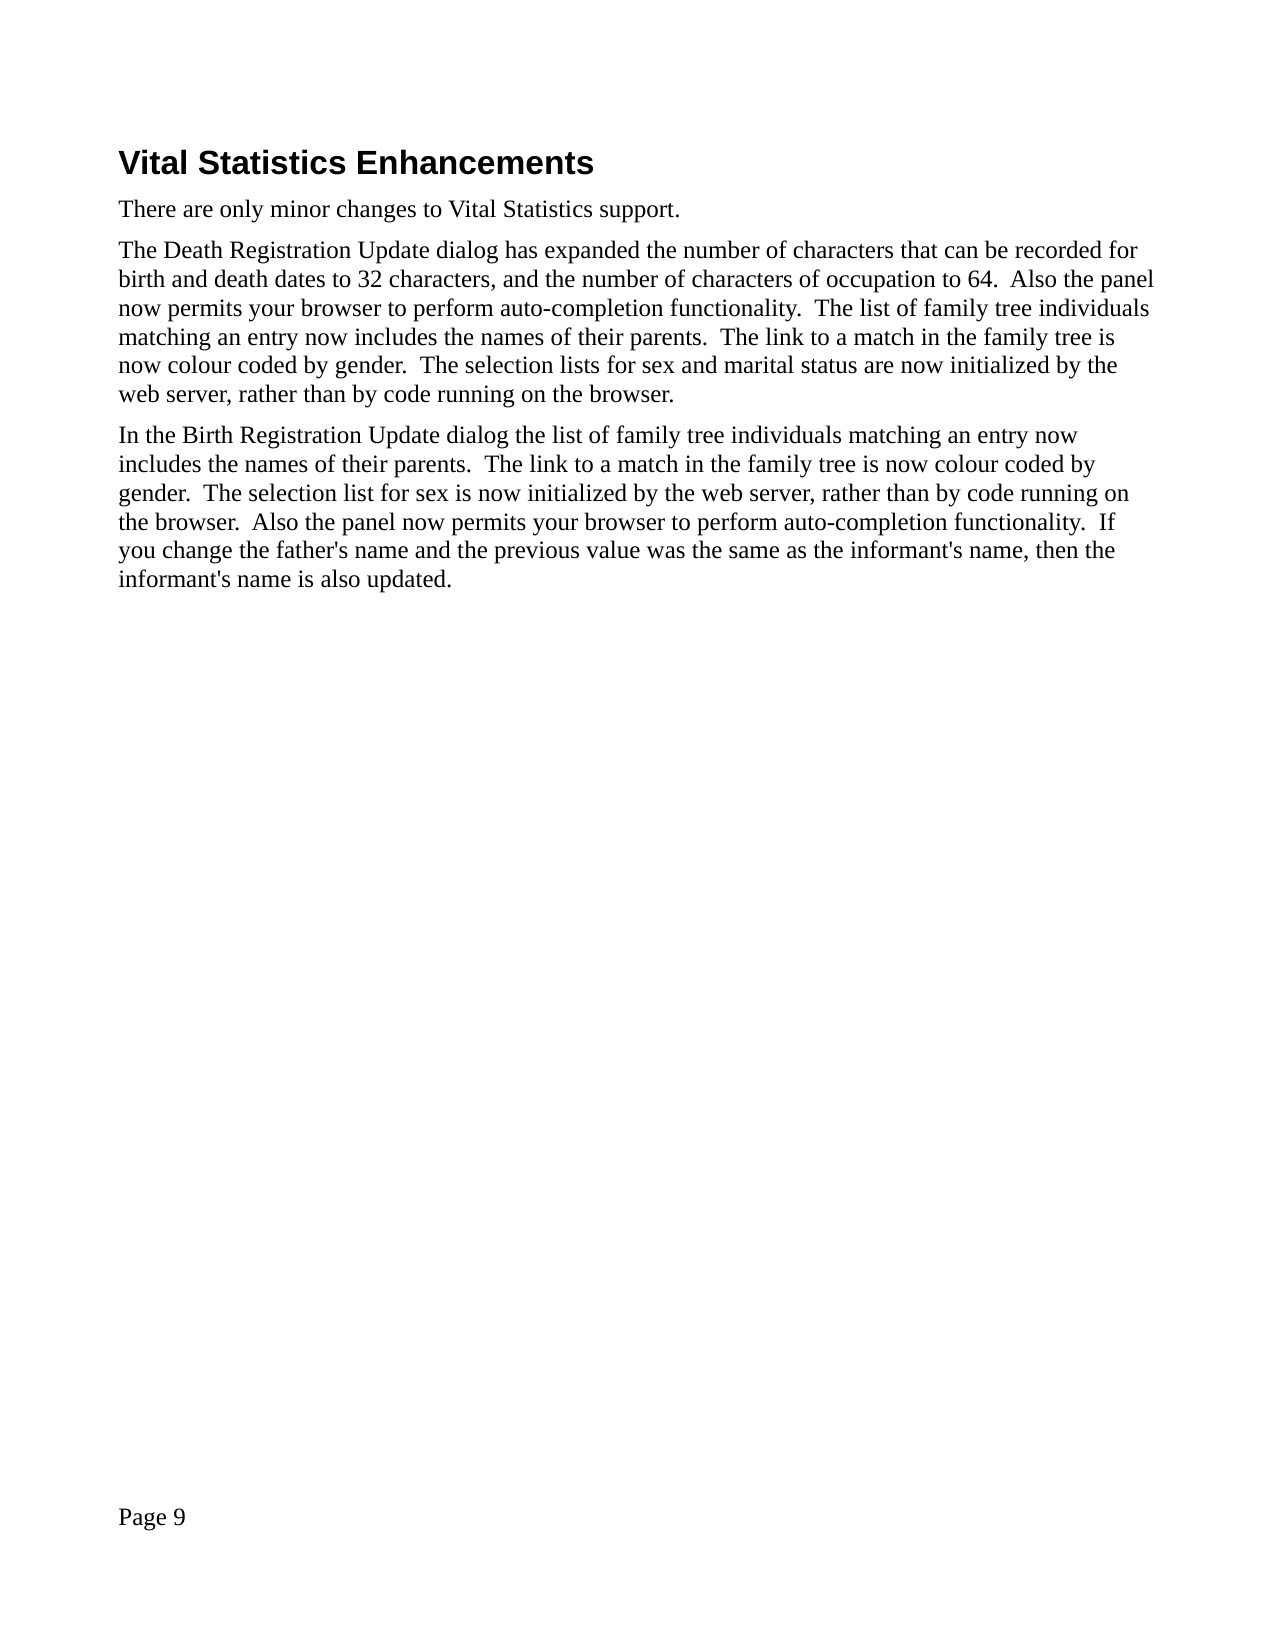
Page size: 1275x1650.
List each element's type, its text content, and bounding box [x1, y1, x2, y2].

text There are only minor changes to Vital Statistics support. [118, 194, 1157, 223]
subtitle Vital Statistics Enhancements [118, 143, 1157, 182]
text The Death Registration Update dialog has expanded the number of characters that can be recorded for birth and death dates to 32 characters, and the number of characters of occupation to 64. Also the panel now permits your browser to perform auto-completion functionality. The list of family tree individuals matching an entry now includes the names of their parents. The link to a match in the family tree is now colour coded by gender. The selection lists for sex and marital status are now initialized by the web server, rather than by code running on the browser. [118, 236, 1157, 408]
text In the Birth Registration Update dialog the list of family tree individuals matching an entry now includes the names of their parents. The link to a match in the family tree is now colour coded by gender. The selection list for sex is now initialized by the web server, rather than by code running on the browser. Also the panel now permits your browser to perform auto-completion functionality. If you change the father's name and the previous value was the same as the informant's name, then the informant's name is also updated. [118, 421, 1157, 593]
